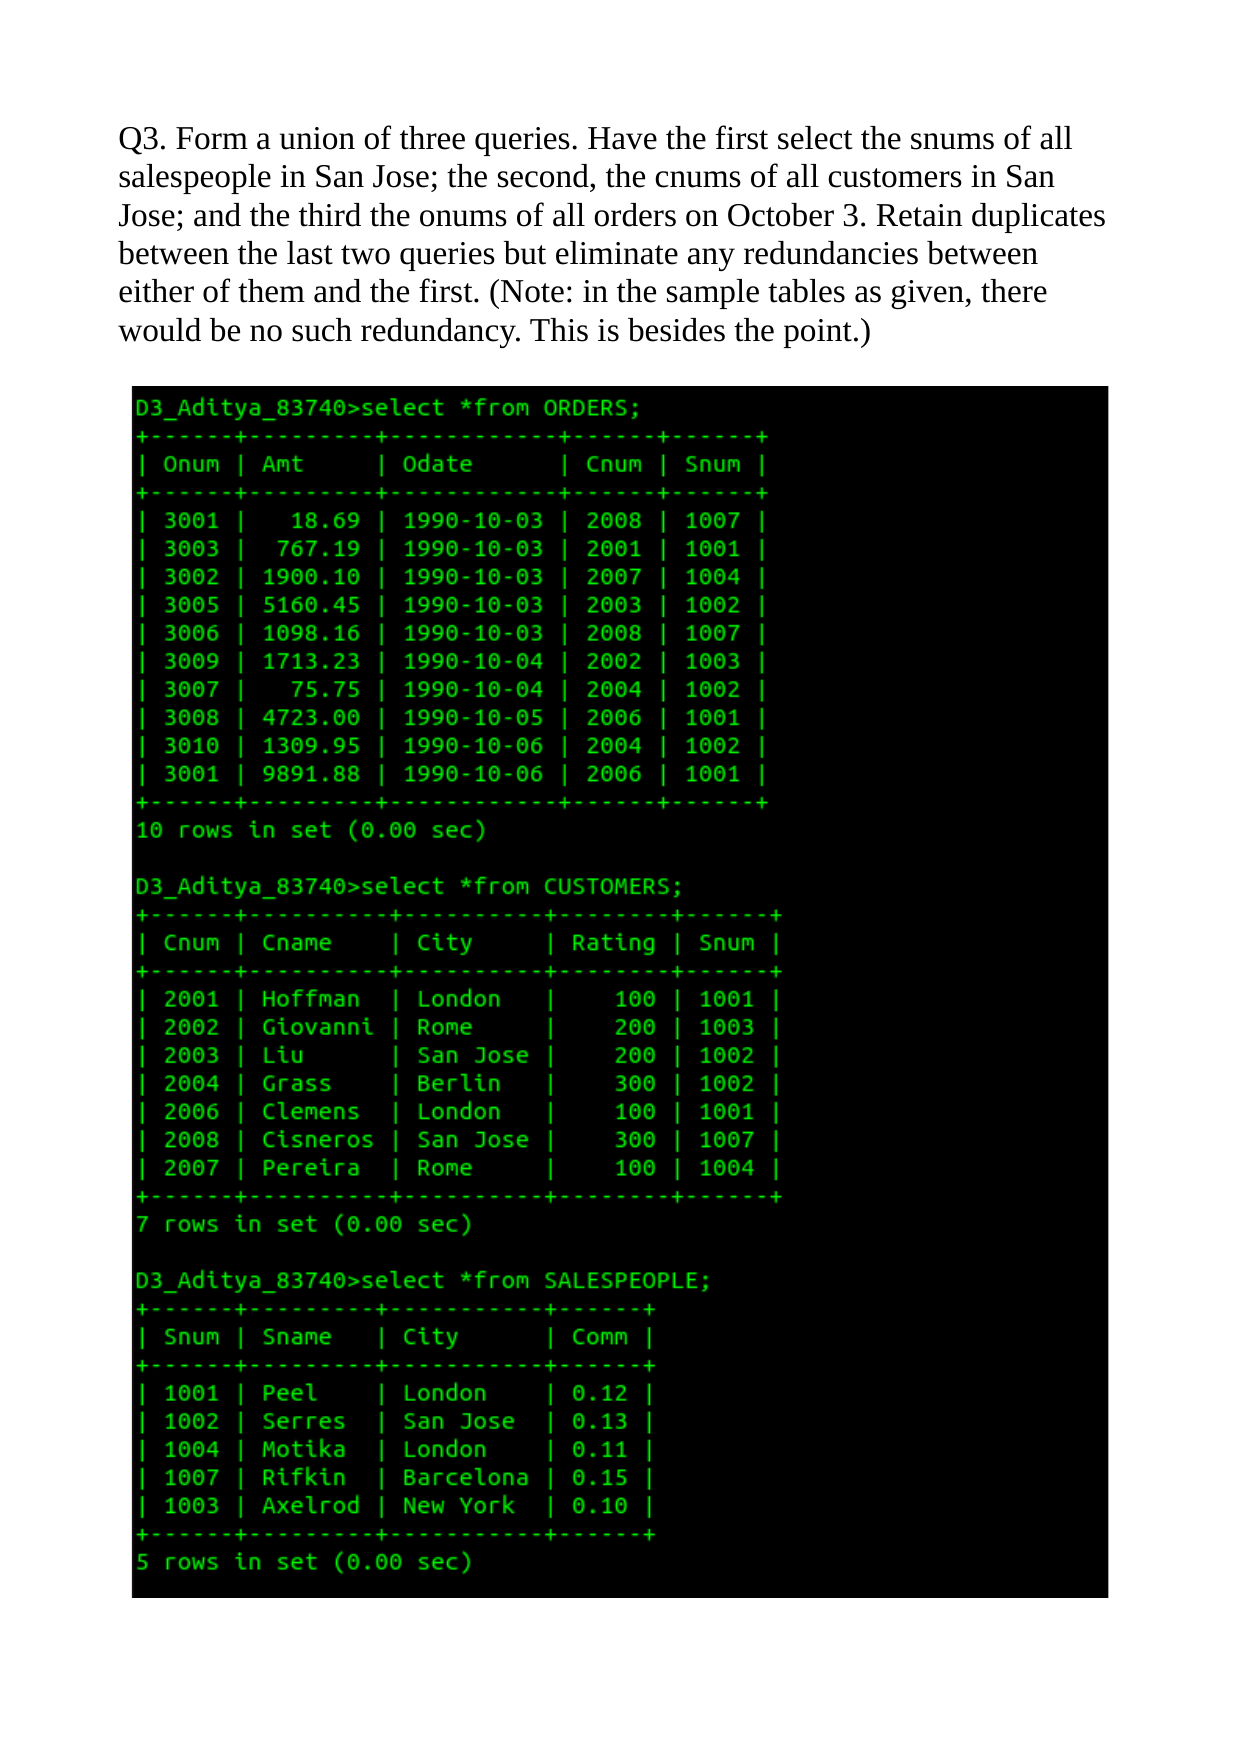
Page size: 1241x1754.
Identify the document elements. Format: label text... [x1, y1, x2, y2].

text Jose; and the third the onums of all orders on October 3. Retain duplicates between the last two queries but eliminate any redundancies between [118, 195, 1122, 271]
picture [131, 386, 1109, 1598]
text either of them and the first. (Note: in the sample tables as given, there would be no such redundancy. This is besides the point.) [118, 271, 1122, 348]
text Q3. Form a union of three queries. Have the first select the snums of all salespeople in San Jose; the second, the cnums of all customers in San [118, 118, 1122, 195]
